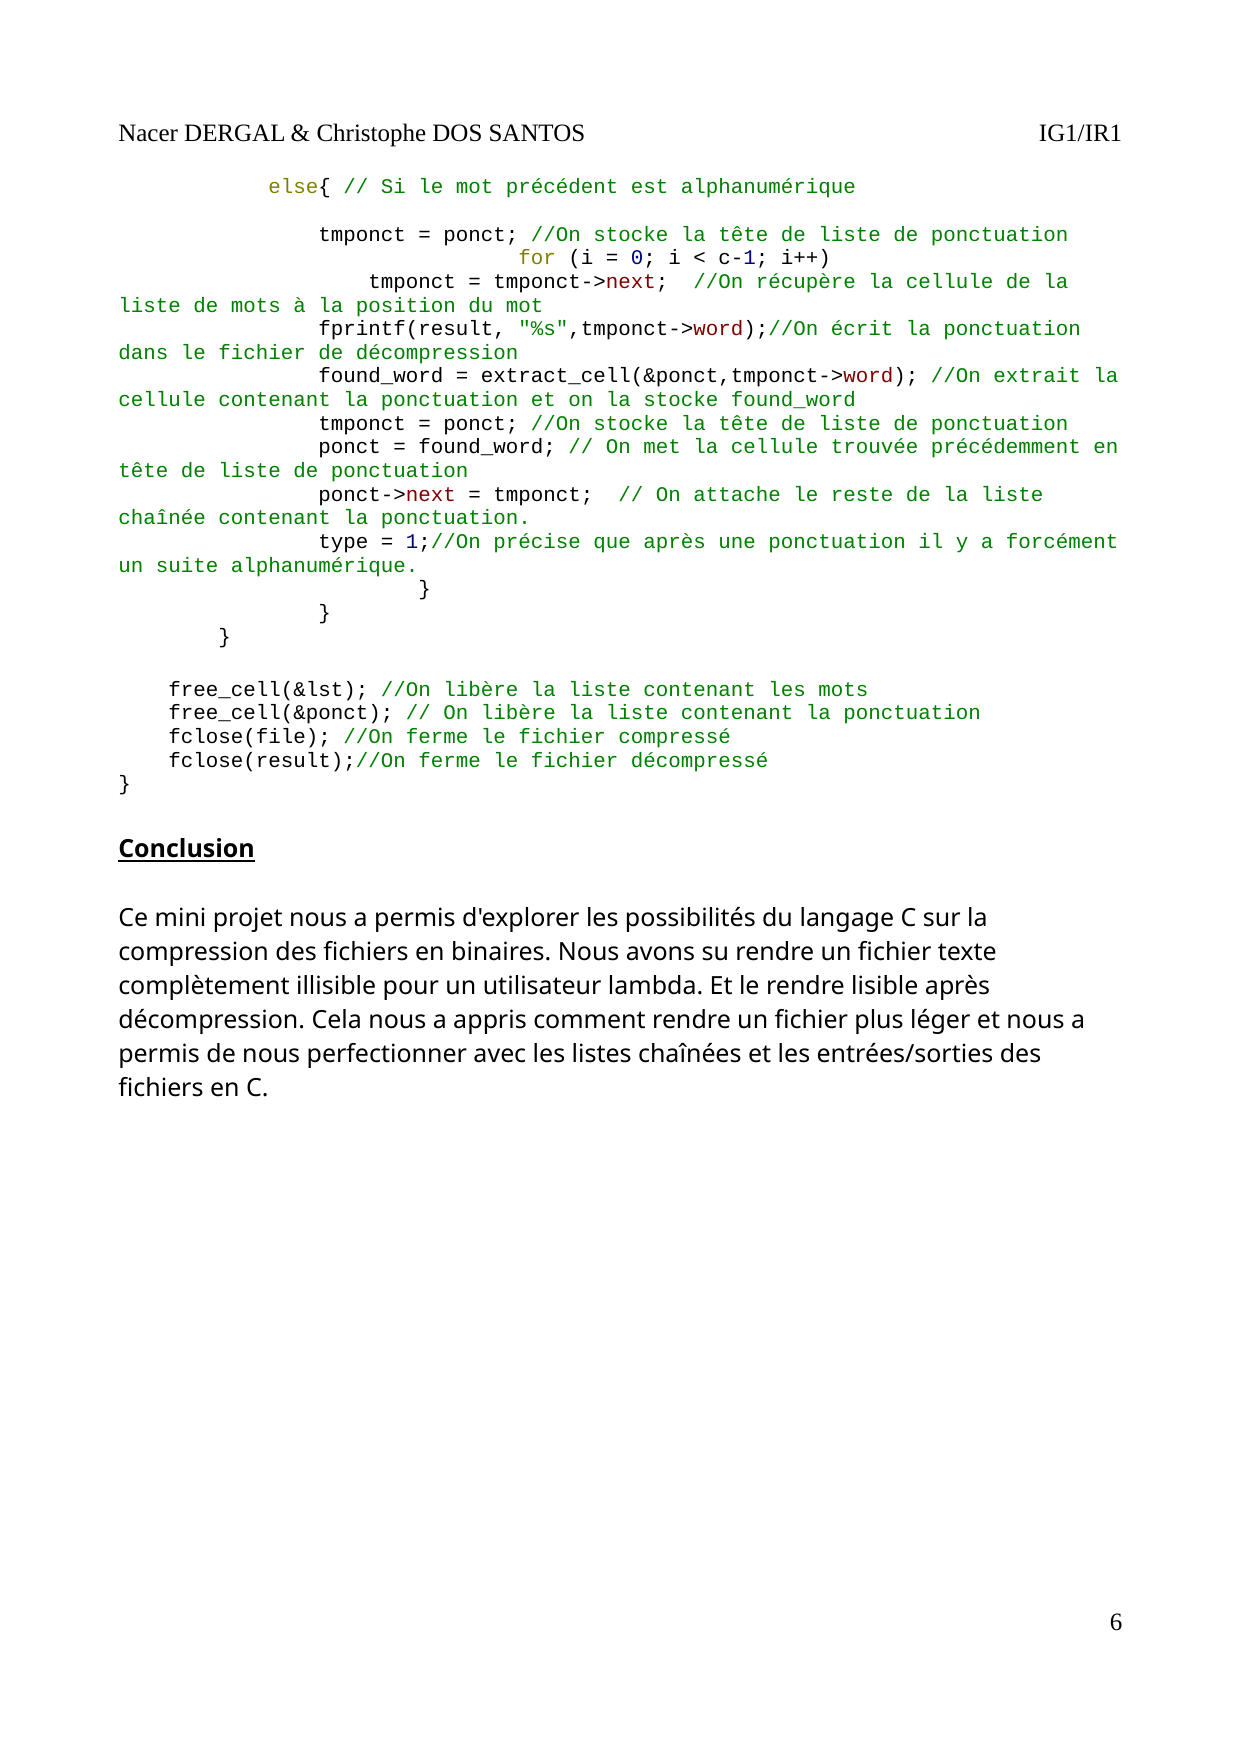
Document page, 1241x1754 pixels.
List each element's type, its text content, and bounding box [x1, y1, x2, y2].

text Ce mini projet nous a permis d'explorer les possibilités du langage C sur la compression des fichiers en binaires. Nous avons su rendre un fichier texte complètement illisible pour un utilisateur lambda. Et le rendre lisible après décompression. Cela nous a appris comment rendre un fichier plus léger et nous a permis de nous perfectionner avec les listes chaînées et les entrées/sorties des fichiers en C. [118, 899, 1122, 1103]
text ponct->next = tmponct; // On attache le reste de la liste chaînée contenant la ponctuation. [118, 484, 1122, 531]
text fclose(result);//On ferme le fichier décompressé [118, 750, 1122, 773]
text tmponct = tmponct->next; //On récupère la cellule de la liste de mots à la position du mot [118, 271, 1122, 318]
text tmponct = ponct; //On stocke la tête de liste de ponctuation [118, 224, 1122, 247]
text Conclusion [118, 831, 1122, 865]
text tmponct = ponct; //On stocke la tête de liste de ponctuation [118, 413, 1122, 436]
text type = 1;//On précise que après une ponctuation il y a forcément un suite alphanumérique. [118, 531, 1122, 578]
text ponct = found_word; // On met la cellule trouvée précédemment en tête de liste de ponctuation [118, 436, 1122, 484]
text } [118, 773, 1122, 797]
text else{ // Si le mot précédent est alphanumérique [118, 176, 1122, 200]
text } [118, 602, 1122, 626]
text for (i = 0; i < c-1; i++) [118, 247, 1122, 271]
text free_cell(&lst); //On libère la liste contenant les mots [118, 679, 1122, 702]
text } [118, 626, 1122, 649]
text found_word = extract_cell(&ponct,tmponct->word); //On extrait la cellule contenant la ponctuation et on la stocke found_word [118, 366, 1122, 413]
text fprintf(result, "%s",tmponct->word);//On écrit la ponctuation dans le fichier de décompression [118, 318, 1122, 366]
text } [118, 578, 1122, 602]
text free_cell(&ponct); // On libère la liste contenant la ponctuation [118, 702, 1122, 726]
text fclose(file); //On ferme le fichier compressé [118, 726, 1122, 750]
